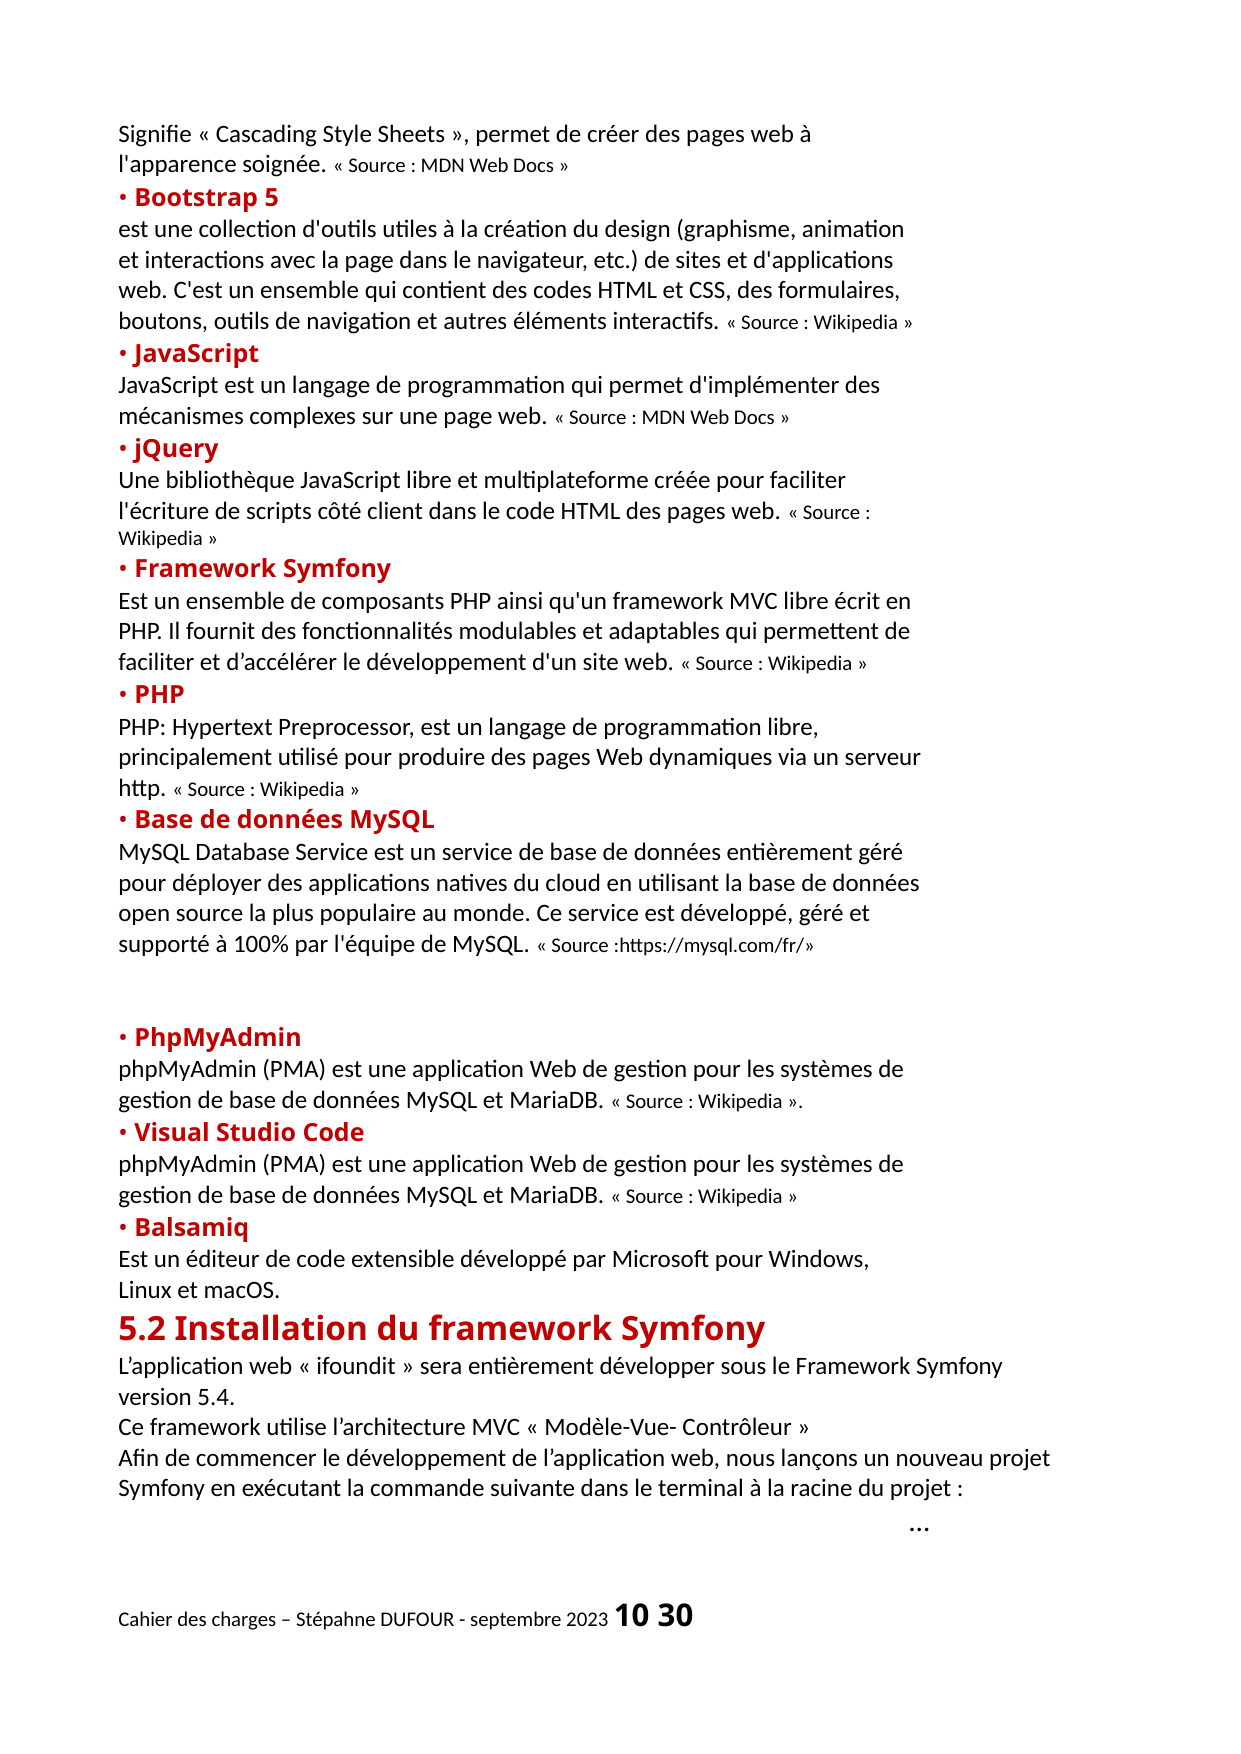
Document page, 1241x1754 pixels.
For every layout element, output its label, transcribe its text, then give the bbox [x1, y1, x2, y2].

text Une bibliothèque JavaScript libre et multiplateforme créée pour faciliter [118, 464, 1122, 495]
text • jQuery [118, 430, 1122, 464]
text http. « Source : Wikipedia » [118, 772, 1122, 802]
text L’application web « ifoundit » sera entièrement développer sous le Framework Symfony [118, 1350, 1122, 1381]
text 30 [118, 958, 1122, 994]
text MySQL Database Service est un service de base de données entièrement géré [118, 836, 1122, 867]
text • Base de données MySQL [118, 802, 1122, 836]
text Signifie « Cascading Style Sheets », permet de créer des pages web à [118, 118, 1122, 149]
text et interactions avec la page dans le navigateur, etc.) de sites et d'applications [118, 244, 1122, 274]
text Ce framework utilise l’architecture MVC « Modèle-Vue- Contrôleur » [118, 1411, 1122, 1442]
text • PhpMyAdmin [118, 1019, 1122, 1053]
text principalement utilisé pour produire des pages Web dynamiques via un serveur [118, 741, 1122, 772]
text • PHP [118, 677, 1122, 711]
text faciliter et d’accélérer le développement d'un site web. « Source : Wikipedia » [118, 646, 1122, 677]
text PHP: Hypertext Preprocessor, est un langage de programmation libre, [118, 711, 1122, 741]
text boutons, outils de navigation et autres éléments interactifs. « Source : Wikipedia » [118, 305, 1122, 335]
text Linux et macOS. [118, 1274, 1122, 1305]
text mécanismes complexes sur une page web. « Source : MDN Web Docs » [118, 400, 1122, 430]
text phpMyAdmin (PMA) est une application Web de gestion pour les systèmes de [118, 1148, 1122, 1179]
text est une collection d'outils utiles à la création du design (graphisme, animation [118, 213, 1122, 244]
text phpMyAdmin (PMA) est une application Web de gestion pour les systèmes de [118, 1053, 1122, 1084]
text gestion de base de données MySQL et MariaDB. « Source : Wikipedia » [118, 1179, 1122, 1209]
text • Bootstrap 5 [118, 179, 1122, 213]
text Est un éditeur de code extensible développé par Microsoft pour Windows, [118, 1244, 1122, 1274]
text • Visual Studio Code [118, 1114, 1122, 1148]
text gestion de base de données MySQL et MariaDB. « Source : Wikipedia ». [118, 1084, 1122, 1114]
text • JavaScript [118, 335, 1122, 369]
text open source la plus populaire au monde. Ce service est développé, géré et [118, 897, 1122, 928]
text composer create-project symfony/website-skeleton:"^5.4" ifoundit… [118, 1503, 1122, 1538]
text pour déployer des applications natives du cloud en utilisant la base de données [118, 867, 1122, 897]
text version 5.4. [118, 1381, 1122, 1411]
text Wikipedia » [118, 526, 1122, 551]
text Afin de commencer le développement de l’application web, nous lançons un nouveau projet [118, 1442, 1122, 1472]
text • Framework Symfony [118, 551, 1122, 585]
text Est un ensemble de composants PHP ainsi qu'un framework MVC libre écrit en [118, 585, 1122, 616]
text Symfony en exécutant la commande suivante dans le terminal à la racine du projet : [118, 1472, 1122, 1503]
text supporté à 100% par l'équipe de MySQL. « Source :https://mysql.com/fr/» [118, 928, 1122, 958]
text • Balsamiq [118, 1209, 1122, 1244]
text l'apparence soignée. « Source : MDN Web Docs » [118, 149, 1122, 179]
text JavaScript est un langage de programmation qui permet d'implémenter des [118, 369, 1122, 400]
text 5.2 Installation du framework Symfony [118, 1305, 1122, 1350]
text web. C'est un ensemble qui contient des codes HTML et CSS, des formulaires, [118, 274, 1122, 305]
text PHP. Il fournit des fonctionnalités modulables et adaptables qui permettent de [118, 616, 1122, 646]
text l'écriture de scripts côté client dans le code HTML des pages web. « Source : [118, 495, 1122, 526]
